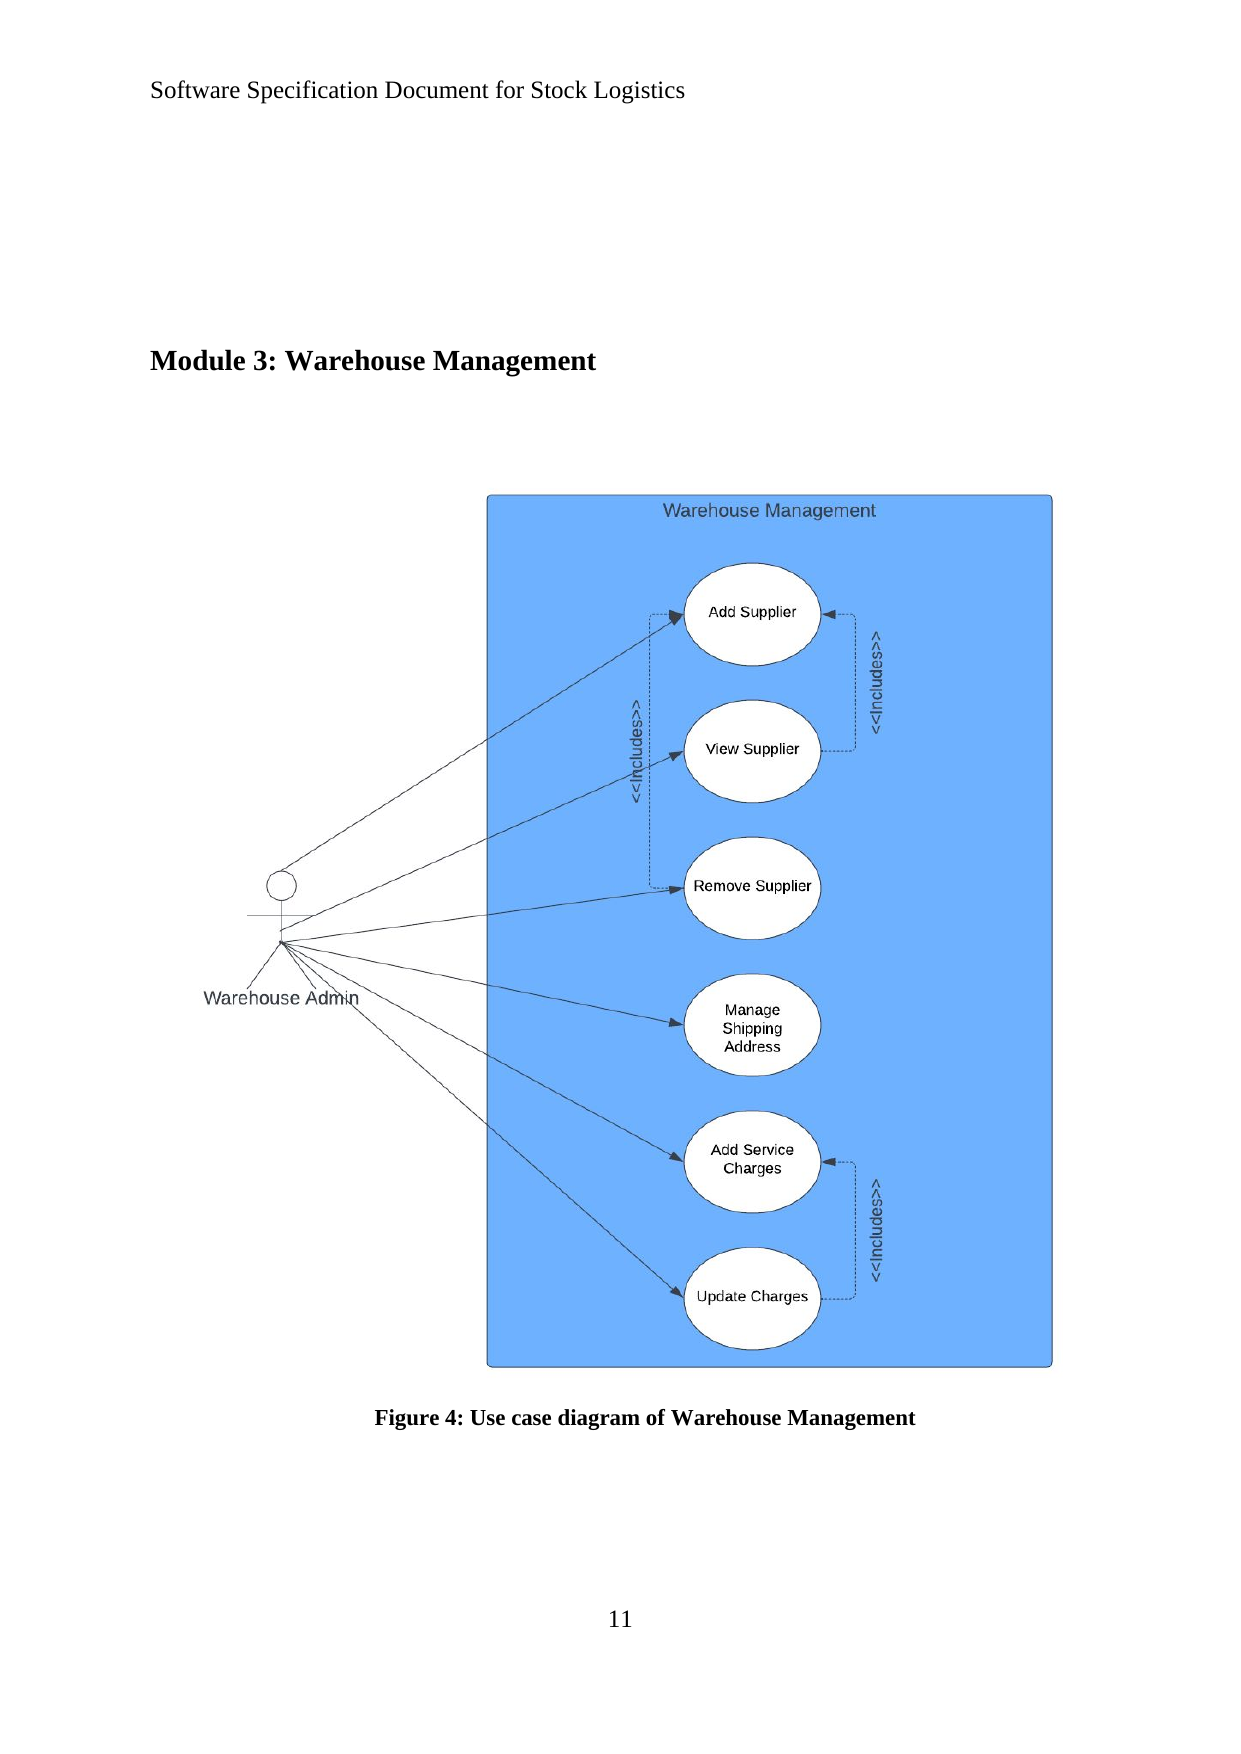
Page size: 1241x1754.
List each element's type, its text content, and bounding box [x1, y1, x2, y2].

list Figure 4: Use case diagram of Warehouse Management [200, 491, 1090, 1431]
text Module 3: Warehouse Management [150, 343, 1090, 376]
